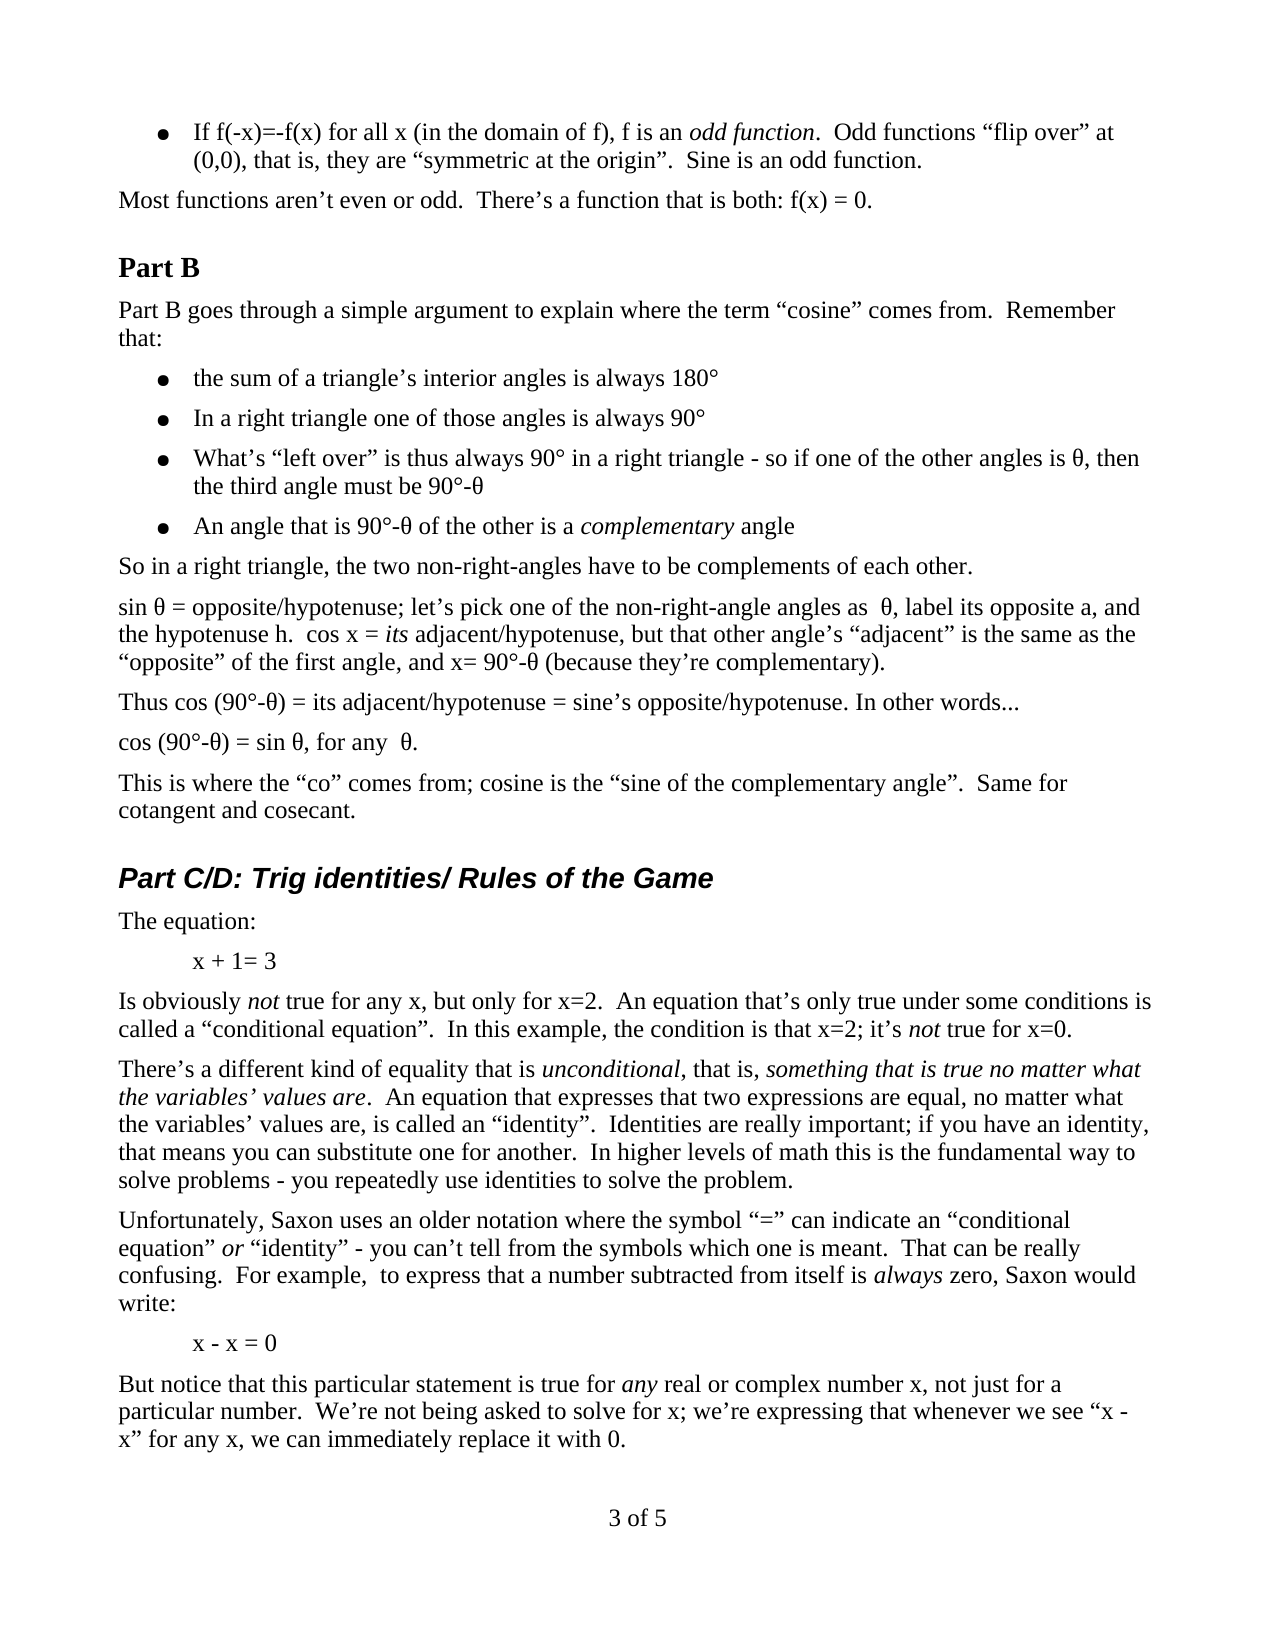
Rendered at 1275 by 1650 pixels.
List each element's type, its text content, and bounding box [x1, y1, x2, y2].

text Unfortunately, Saxon uses an older notation where the symbol “=” can indicate an “conditional equation” or “identity” - you can’t tell from the symbols which one is meant. That can be really confusing. For example, to express that a number subtracted from itself is always zero, Saxon would write: [118, 1206, 1157, 1317]
text cos (90°-θ) = sin θ, for any θ. [118, 728, 1157, 756]
subtitle Part C/D: Trig identities/ Rules of the Game [118, 862, 1157, 894]
text x + 1= 3 [118, 947, 1157, 975]
list If f(-x)=-f(x) for all x (in the domain of f), f is an odd function. Odd functions “flip over” at (0,0), that is, they are “symmetric at the origin”. Sine is an odd function. [156, 118, 1157, 173]
text This is where the “co” comes from; cosine is the “sine of the complementary angle”. Same for cotangent and cosecant. [118, 769, 1157, 824]
text Part B goes through a simple argument to explain where the term “cosine” comes from. Remember that: [118, 296, 1157, 351]
text x - x = 0 [118, 1329, 1157, 1357]
list the sum of a triangle’s interior angles is always 180° [156, 364, 1157, 392]
list An angle that is 90°-θ of the other is a complementary angle [156, 512, 1157, 540]
subtitle Part B [118, 251, 1157, 283]
text So in a right triangle, the two non-right-angles have to be complements of each other. [118, 552, 1157, 580]
text The equation: [118, 907, 1157, 934]
list What’s “left over” is thus always 90° in a right triangle - so if one of the other angles is θ, then the third angle must be 90°-θ [156, 444, 1157, 500]
text sin θ = opposite/hypotenuse; let’s pick one of the non-right-angle angles as θ, label its opposite a, and the hypotenuse h. cos x = its adjacent/hypotenuse, but that other angle’s “adjacent” is the same as the “opposite” of the first angle, and x= 90°-θ (because they’re complementary). [118, 593, 1157, 676]
text But notice that this particular statement is true for any real or complex number x, not just for a particular number. We’re not being asked to solve for x; we’re expressing that whenever we see “x - x” for any x, we can immediately replace it with 0. [118, 1370, 1157, 1453]
list In a right triangle one of those angles is always 90° [156, 404, 1157, 432]
text Is obviously not true for any x, but only for x=2. An equation that’s only true under some conditions is called a “conditional equation”. In this example, the condition is that x=2; it’s not true for x=0. [118, 987, 1157, 1043]
text Most functions aren’t even or odd. There’s a function that is both: f(x) = 0. [118, 186, 1157, 214]
text Thus cos (90°-θ) = its adjacent/hypotenuse = sine’s opposite/hypotenuse. In other words... [118, 688, 1157, 716]
text There’s a different kind of equality that is unconditional, that is, something that is true no matter what the variables’ values are. An equation that expresses that two expressions are equal, no matter what the variables’ values are, is called an “identity”. Identities are really important; if you have an identity, that means you can substitute one for another. In higher levels of math this is the fundamental way to solve problems - you repeatedly use identities to solve the problem. [118, 1055, 1157, 1194]
